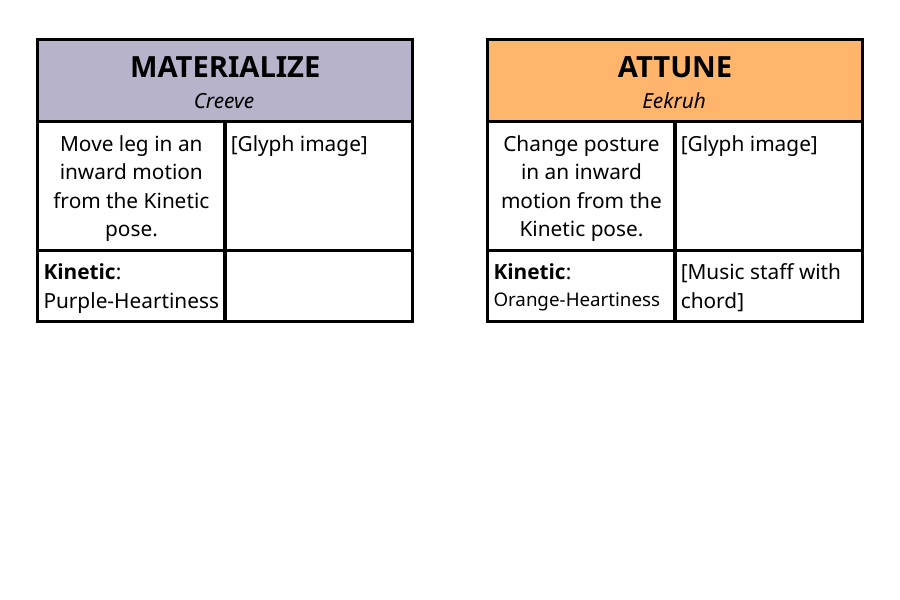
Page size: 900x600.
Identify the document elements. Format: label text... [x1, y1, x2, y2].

table_cell Change posture in an inward motion from the Kinetic pose. [489, 123, 673, 248]
table_cell [Music staff with chord] [677, 252, 861, 320]
table_header MATERIALIZE Creeve [39, 41, 411, 120]
table_cell Kinetic: Purple-Heartiness [39, 252, 223, 320]
table_cell [Glyph image] [227, 123, 411, 248]
table_cell Kinetic: Orange-Heartiness [489, 252, 673, 320]
table_cell [Glyph image] [677, 123, 861, 248]
table_cell [227, 252, 411, 320]
table_header ATTUNE Eekruh [489, 41, 861, 120]
table_cell Move leg in an inward motion from the Kinetic pose. [39, 123, 223, 248]
